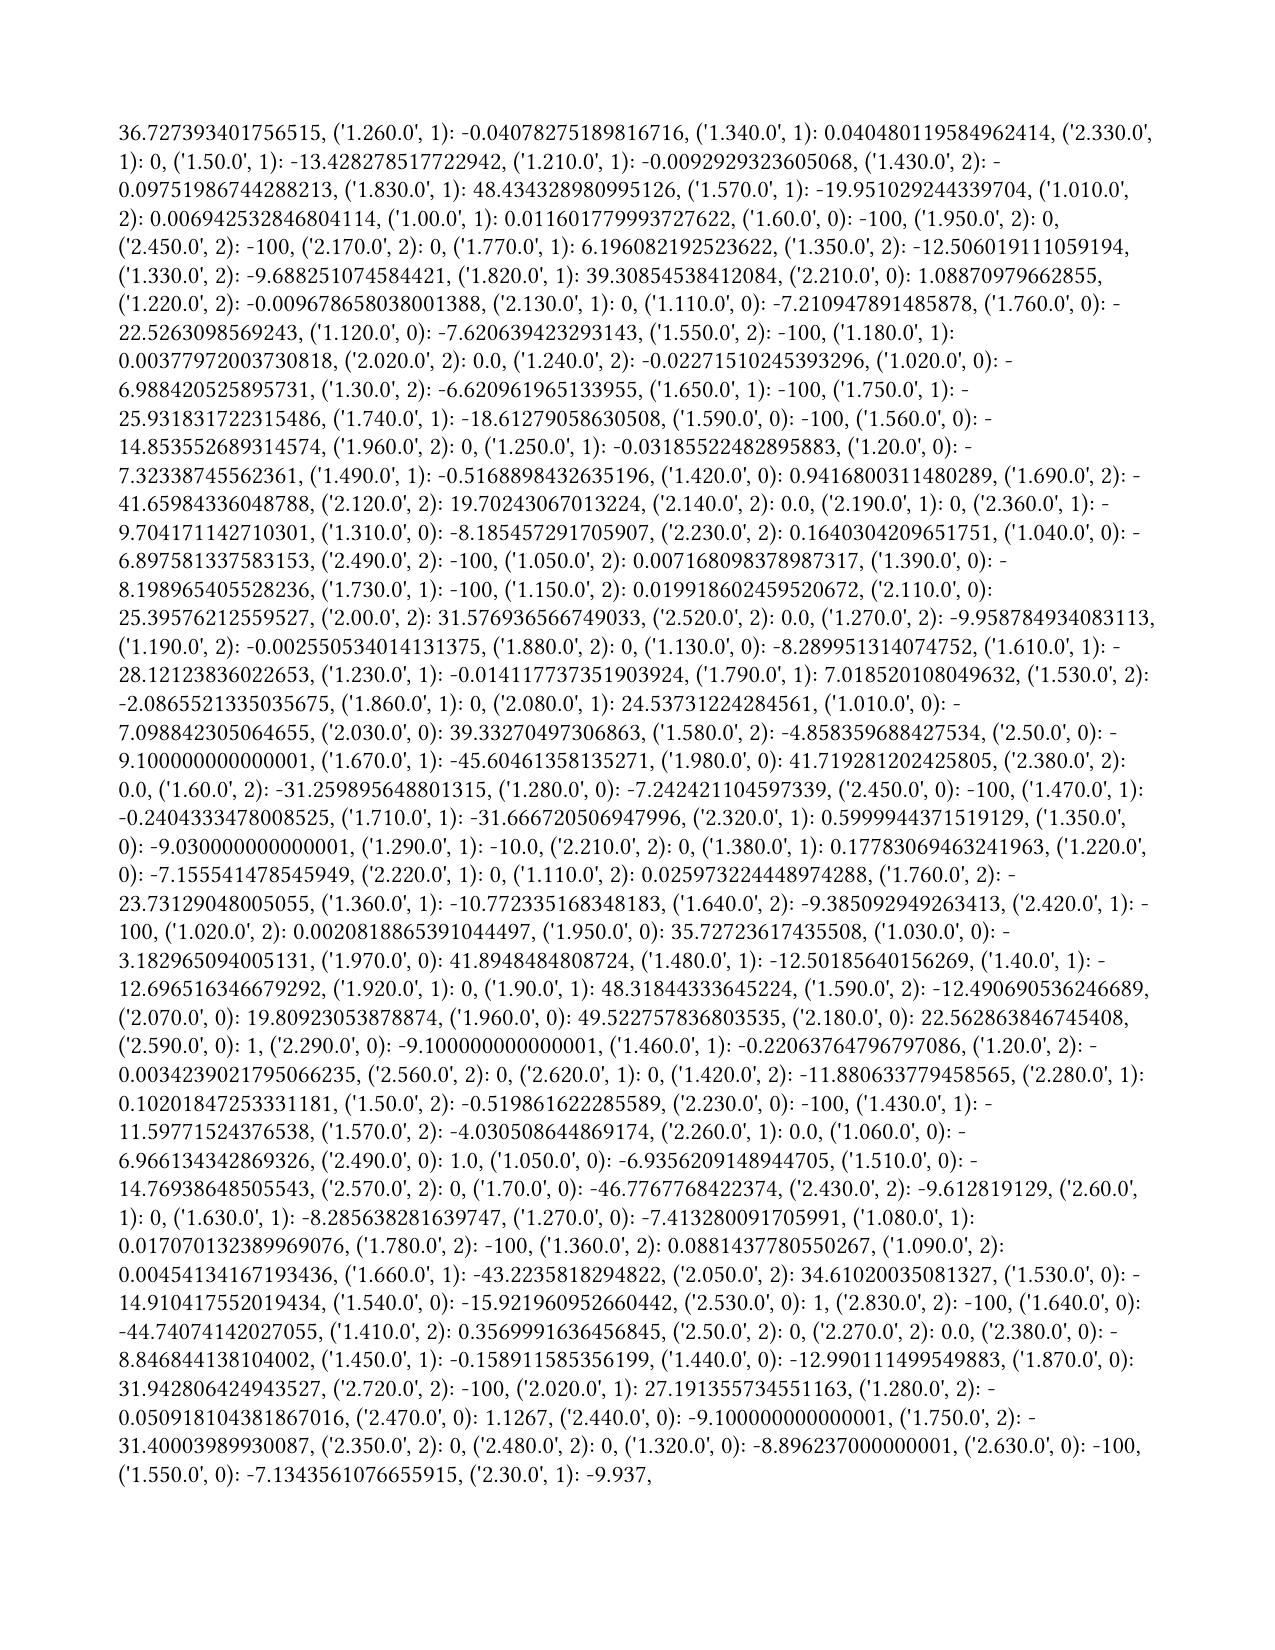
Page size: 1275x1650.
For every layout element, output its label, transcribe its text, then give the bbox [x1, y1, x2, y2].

text 36.727393401756515, ('1.260.0', 1): -0.04078275189816716, ('1.340.0', 1): 0.040480119584962414, ('2.330.0', 1): 0, ('1.50.0', 1): -13.428278517722942, ('1.210.0', 1): -0.0092929323605068, ('1.430.0', 2): -0.09751986744288213, ('1.830.0', 1): 48.434328980995126, ('1.570.0', 1): -19.951029244339704, ('1.010.0', 2): 0.006942532846804114, ('1.00.0', 1): 0.011601779993727622, ('1.60.0', 0): -100, ('1.950.0', 2): 0, ('2.450.0', 2): -100, ('2.170.0', 2): 0, ('1.770.0', 1): 6.196082192523622, ('1.350.0', 2): -12.506019111059194, ('1.330.0', 2): -9.688251074584421, ('1.820.0', 1): 39.30854538412084, ('2.210.0', 0): 1.08870979662855, ('1.220.0', 2): -0.009678658038001388, ('2.130.0', 1): 0, ('1.110.0', 0): -7.210947891485878, ('1.760.0', 0): -22.5263098569243, ('1.120.0', 0): -7.620639423293143, ('1.550.0', 2): -100, ('1.180.0', 1): 0.00377972003730818, ('2.020.0', 2): 0.0, ('1.240.0', 2): -0.02271510245393296, ('1.020.0', 0): -6.988420525895731, ('1.30.0', 2): -6.620961965133955, ('1.650.0', 1): -100, ('1.750.0', 1): -25.931831722315486, ('1.740.0', 1): -18.61279058630508, ('1.590.0', 0): -100, ('1.560.0', 0): -14.853552689314574, ('1.960.0', 2): 0, ('1.250.0', 1): -0.03185522482895883, ('1.20.0', 0): -7.32338745562361, ('1.490.0', 1): -0.5168898432635196, ('1.420.0', 0): 0.9416800311480289, ('1.690.0', 2): -41.65984336048788, ('2.120.0', 2): 19.70243067013224, ('2.140.0', 2): 0.0, ('2.190.0', 1): 0, ('2.360.0', 1): -9.704171142710301, ('1.310.0', 0): -8.185457291705907, ('2.230.0', 2): 0.1640304209651751, ('1.040.0', 0): -6.897581337583153, ('2.490.0', 2): -100, ('1.050.0', 2): 0.007168098378987317, ('1.390.0', 0): -8.198965405528236, ('1.730.0', 1): -100, ('1.150.0', 2): 0.019918602459520672, ('2.110.0', 0): 25.39576212559527, ('2.00.0', 2): 31.576936566749033, ('2.520.0', 2): 0.0, ('1.270.0', 2): -9.958784934083113, ('1.190.0', 2): -0.002550534014131375, ('1.880.0', 2): 0, ('1.130.0', 0): -8.289951314074752, ('1.610.0', 1): -28.12123836022653, ('1.230.0', 1): -0.014117737351903924, ('1.790.0', 1): 7.018520108049632, ('1.530.0', 2): -2.0865521335035675, ('1.860.0', 1): 0, ('2.080.0', 1): 24.53731224284561, ('1.010.0', 0): -7.098842305064655, ('2.030.0', 0): 39.33270497306863, ('1.580.0', 2): -4.858359688427534, ('2.50.0', 0): -9.100000000000001, ('1.670.0', 1): -45.60461358135271, ('1.980.0', 0): 41.719281202425805, ('2.380.0', 2): 0.0, ('1.60.0', 2): -31.259895648801315, ('1.280.0', 0): -7.242421104597339, ('2.450.0', 0): -100, ('1.470.0', 1): -0.2404333478008525, ('1.710.0', 1): -31.666720506947996, ('2.320.0', 1): 0.5999944371519129, ('1.350.0', 0): -9.030000000000001, ('1.290.0', 1): -10.0, ('2.210.0', 2): 0, ('1.380.0', 1): 0.17783069463241963, ('1.220.0', 0): -7.155541478545949, ('2.220.0', 1): 0, ('1.110.0', 2): 0.025973224448974288, ('1.760.0', 2): -23.73129048005055, ('1.360.0', 1): -10.772335168348183, ('1.640.0', 2): -9.385092949263413, ('2.420.0', 1): -100, ('1.020.0', 2): 0.0020818865391044497, ('1.950.0', 0): 35.72723617435508, ('1.030.0', 0): -3.182965094005131, ('1.970.0', 0): 41.8948484808724, ('1.480.0', 1): -12.50185640156269, ('1.40.0', 1): -12.696516346679292, ('1.920.0', 1): 0, ('1.90.0', 1): 48.31844333645224, ('1.590.0', 2): -12.490690536246689, ('2.070.0', 0): 19.80923053878874, ('1.960.0', 0): 49.522757836803535, ('2.180.0', 0): 22.562863846745408, ('2.590.0', 0): 1, ('2.290.0', 0): -9.100000000000001, ('1.460.0', 1): -0.22063764796797086, ('1.20.0', 2): -0.0034239021795066235, ('2.560.0', 2): 0, ('2.620.0', 1): 0, ('1.420.0', 2): -11.880633779458565, ('2.280.0', 1): 0.10201847253331181, ('1.50.0', 2): -0.519861622285589, ('2.230.0', 0): -100, ('1.430.0', 1): -11.59771524376538, ('1.570.0', 2): -4.030508644869174, ('2.260.0', 1): 0.0, ('1.060.0', 0): -6.966134342869326, ('2.490.0', 0): 1.0, ('1.050.0', 0): -6.9356209148944705, ('1.510.0', 0): -14.76938648505543, ('2.570.0', 2): 0, ('1.70.0', 0): -46.7767768422374, ('2.430.0', 2): -9.612819129, ('2.60.0', 1): 0, ('1.630.0', 1): -8.285638281639747, ('1.270.0', 0): -7.413280091705991, ('1.080.0', 1): 0.017070132389969076, ('1.780.0', 2): -100, ('1.360.0', 2): 0.0881437780550267, ('1.090.0', 2): 0.00454134167193436, ('1.660.0', 1): -43.2235818294822, ('2.050.0', 2): 34.61020035081327, ('1.530.0', 0): -14.910417552019434, ('1.540.0', 0): -15.921960952660442, ('2.530.0', 0): 1, ('2.830.0', 2): -100, ('1.640.0', 0): -44.74074142027055, ('1.410.0', 2): 0.3569991636456845, ('2.50.0', 2): 0, ('2.270.0', 2): 0.0, ('2.380.0', 0): -8.846844138104002, ('1.450.0', 1): -0.158911585356199, ('1.440.0', 0): -12.990111499549883, ('1.870.0', 0): 31.942806424943527, ('2.720.0', 2): -100, ('2.020.0', 1): 27.191355734551163, ('1.280.0', 2): -0.050918104381867016, ('2.470.0', 0): 1.1267, ('2.440.0', 0): -9.100000000000001, ('1.750.0', 2): -31.40003989930087, ('2.350.0', 2): 0, ('2.480.0', 2): 0, ('1.320.0', 0): -8.896237000000001, ('2.630.0', 0): -100, ('1.550.0', 0): -7.1343561076655915, ('2.30.0', 1): -9.937, [118, 118, 1157, 1488]
